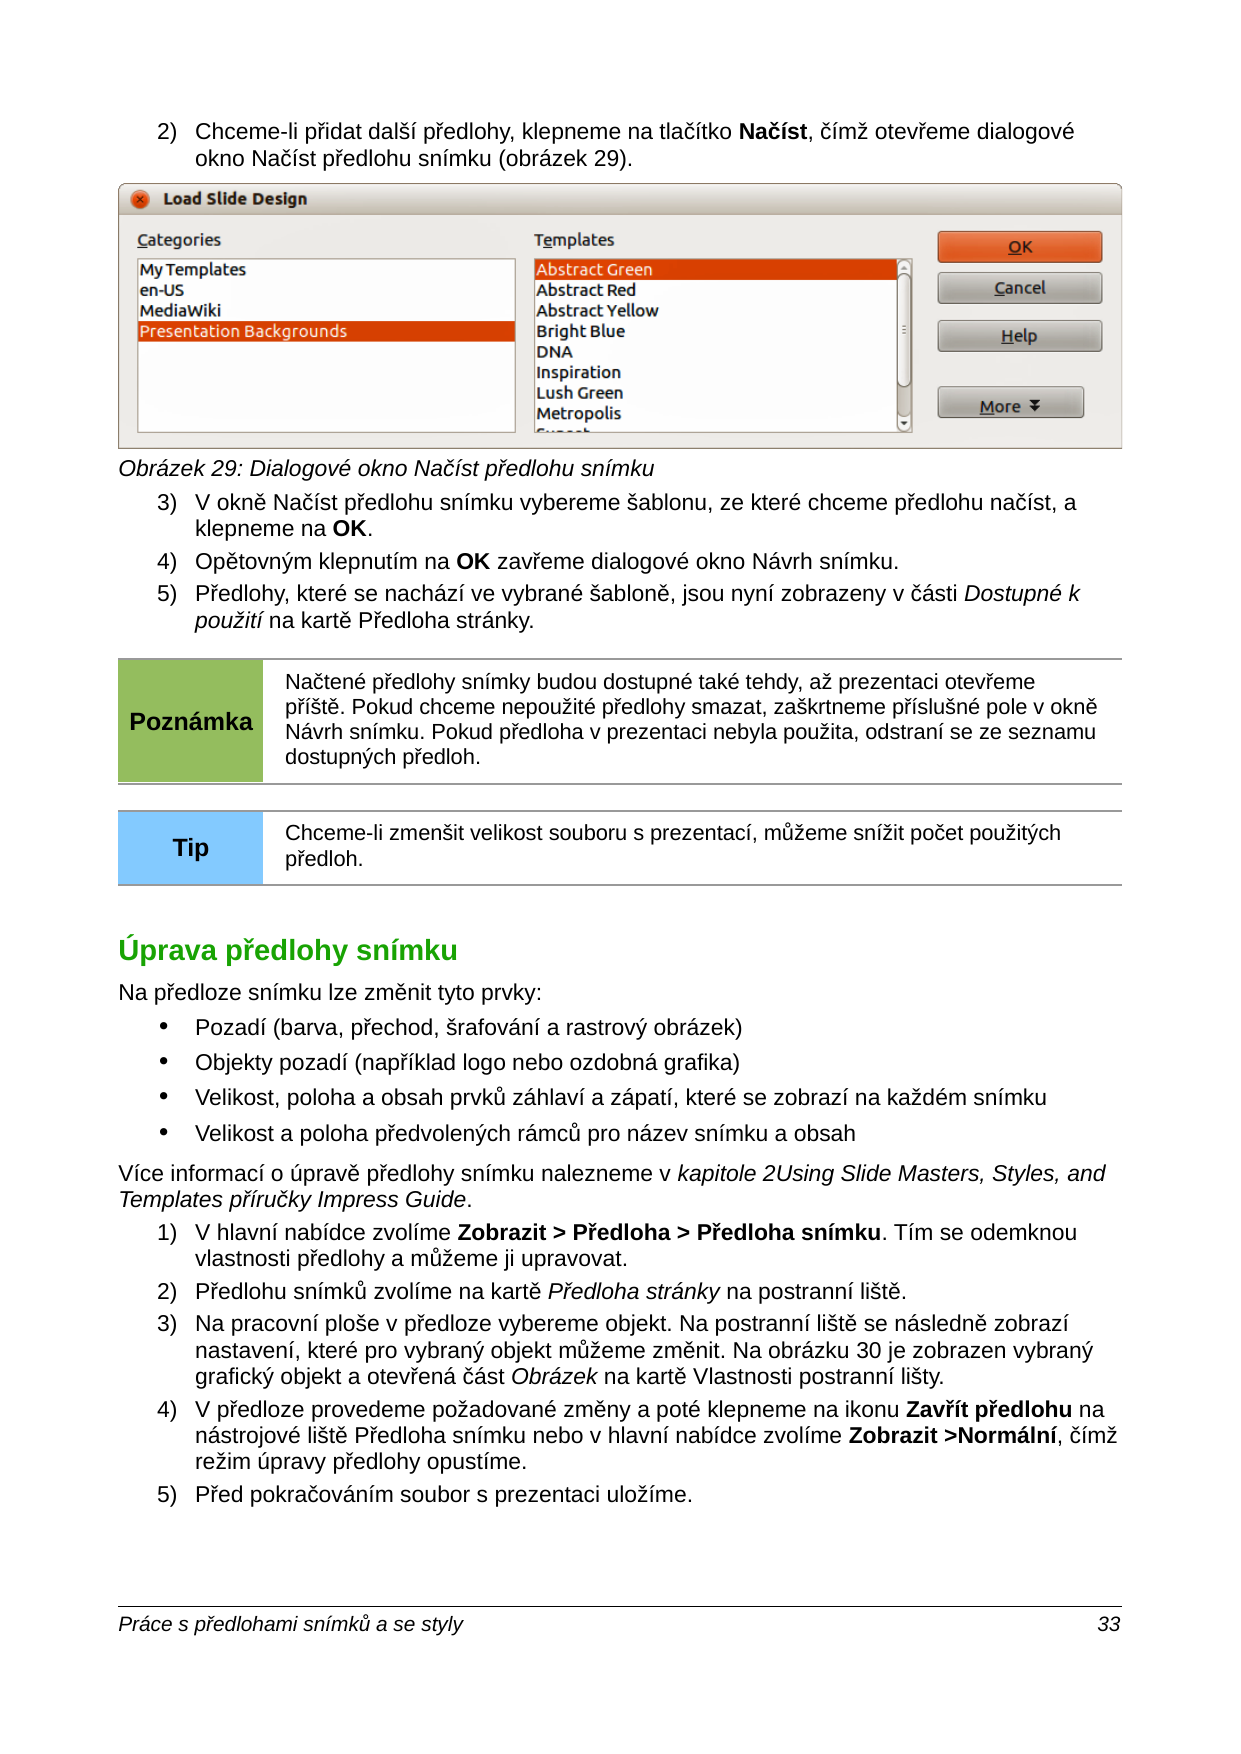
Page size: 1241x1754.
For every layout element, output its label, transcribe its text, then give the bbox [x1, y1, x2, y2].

list Velikost, poloha a obsah prvků záhlaví a zápatí, které se zobrazí na každém snímku [156, 1082, 1122, 1112]
list Na pracovní ploše v předloze vybereme objekt. Na postranní liště se následně zobrazí nastavení, které pro vybraný objekt můžeme změnit. Na obrázku 30 je zobrazen vybraný grafický objekt a otevřená část Obrázek na kartě Vlastnosti postranní lišty. [177, 1310, 1122, 1389]
text Obrázek 29: Dialogové okno Načíst předlohu snímku [118, 454, 1122, 481]
list Opětovným klepnutím na OK zavřeme dialogové okno Návrh snímku. [177, 548, 1122, 574]
list Na předloze snímku lze změnit tyto prvky: [118, 979, 1122, 1005]
table_header Chceme-li zmenšit velikost souboru s prezentací, můžeme snížit počet použitých předloh. [264, 812, 1122, 884]
list Před pokračováním soubor s prezentaci uložíme. [177, 1481, 1122, 1507]
table_header Tip [118, 812, 263, 884]
table_header Poznámka [118, 660, 263, 782]
list Předlohy, které se nachází ve vybrané šabloně, jsou nyní zobrazeny v části Dostupné k použití na kartě Předloha stránky. [177, 580, 1122, 633]
table_header Načtené předlohy snímky budou dostupné také tehdy, až prezentaci otevřeme příště. Pokud chceme nepoužité předlohy smazat, zaškrtneme příslušné pole v okně Návrh snímku. Pokud předloha v prezentaci nebyla použita, odstraní se ze seznamu dostupných předloh. [264, 660, 1122, 782]
list V okně Načíst předlohu snímku vybereme šablonu, ze které chceme předlohu načíst, a klepneme na OK. [177, 489, 1122, 542]
list V předloze provedeme požadované změny a poté klepneme na ikonu Zavřít předlohu na nástrojové liště Předloha snímku nebo v hlavní nabídce zvolíme Zobrazit >Normální, čímž režim úpravy předlohy opustíme. [177, 1396, 1122, 1474]
list Pozadí (barva, přechod, šrafování a rastrový obrázek) [156, 1012, 1122, 1041]
list Chceme-li přidat další předlohy, klepneme na tlačítko Načíst, čímž otevřeme dialogové okno Načíst předlohu snímku (obrázek 29). [177, 118, 1122, 171]
list Předlohu snímků zvolíme na kartě Předloha stránky na postranní liště. [177, 1278, 1122, 1304]
subtitle Úprava předlohy snímku [118, 933, 1122, 966]
list Více informací o úpravě předlohy snímku nalezneme v kapitole 2Using Slide Masters, Styles, and Templates příručky Impress Guide. [118, 1159, 1122, 1212]
list Velikost a poloha předvolených rámců pro název snímku a obsah [156, 1118, 1122, 1147]
picture [118, 183, 1123, 449]
list Objekty pozadí (například logo nebo ozdobná grafika) [156, 1047, 1122, 1076]
list V hlavní nabídce zvolíme Zobrazit > Předloha > Předloha snímku. Tím se odemknou vlastnosti předlohy a můžeme ji upravovat. [177, 1219, 1122, 1271]
